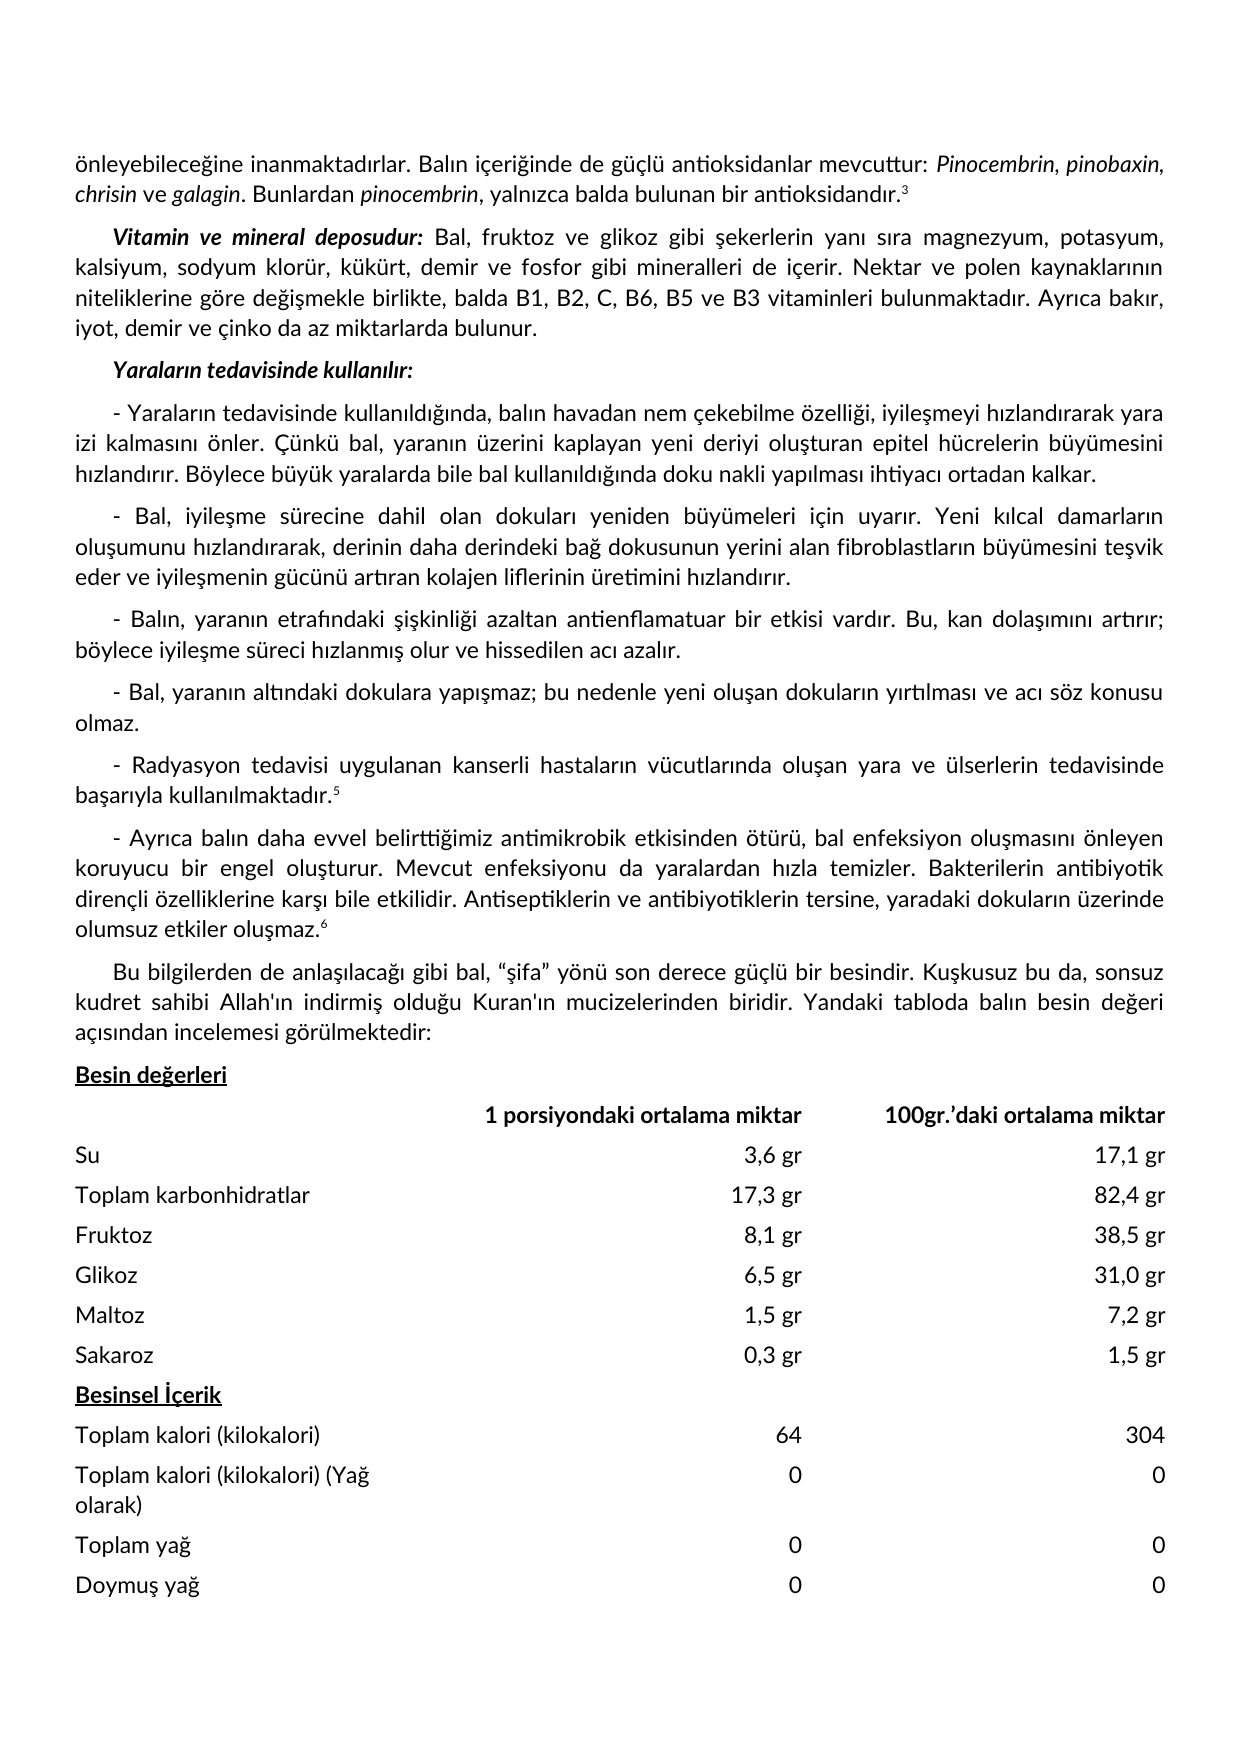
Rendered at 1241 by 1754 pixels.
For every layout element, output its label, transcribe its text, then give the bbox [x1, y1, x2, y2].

table_header [802, 1060, 1165, 1100]
text - Bal, iyileşme sürecine dahil olan dokuları yeniden büyümeleri için uyarır. Yeni kılcal damarların oluşumunu hızlandırarak, derinin daha derindeki bağ dokusunun yerini alan fibroblastların büyümesini teşvik eder ve iyileşmenin gücünü artıran kolajen liflerinin üretimini hızlandırır. [75, 502, 1165, 590]
table_cell 304 [802, 1420, 1165, 1460]
table_cell Su [75, 1140, 438, 1180]
table_cell 1,5 gr [438, 1300, 802, 1340]
table_cell Fruktoz [75, 1220, 438, 1260]
table_cell Maltoz [75, 1300, 438, 1340]
table_cell Toplam kalori (kilokalori) (Yağ olarak) [75, 1460, 438, 1531]
text - Radyasyon tedavisi uygulanan kanserli hastaların vücutlarında oluşan yara ve ülserlerin tedavisinde başarıyla kullanılmaktadır.5 [75, 751, 1165, 809]
table_cell 82,4 gr [802, 1180, 1165, 1220]
text - Bal, yaranın altındaki dokulara yapışmaz; bu nedenle yeni oluşan dokuların yırtılması ve acı söz konusu olmaz. [75, 678, 1165, 736]
table_cell 6,5 gr [438, 1260, 802, 1300]
table_cell [802, 1380, 1165, 1420]
table_cell Besinsel İçerik [75, 1380, 438, 1420]
table_cell Toplam yağ [75, 1531, 438, 1571]
table_cell Toplam karbonhidratlar [75, 1180, 438, 1220]
table_cell Sakaroz [75, 1340, 438, 1380]
table_cell Glikoz [75, 1260, 438, 1300]
text Yaraların tedavisinde kullanılır: [75, 356, 1165, 384]
table_cell [438, 1380, 802, 1420]
table_cell 31,0 gr [802, 1260, 1165, 1300]
text Bu bilgilerden de anlaşılacağı gibi bal, “şifa” yönü son derece güçlü bir besindir. Kuşkusuz bu da, sonsuz kudret sahibi Allah'ın indirmiş olduğu Kuran'ın mucizelerinden biridir. Yandaki tabloda balın besin değeri açısından incelemesi görülmektedir: [75, 957, 1165, 1045]
table_cell 0 [802, 1460, 1165, 1531]
table_cell 0 [438, 1571, 802, 1598]
table_cell 0 [438, 1531, 802, 1571]
table_cell 0 [438, 1460, 802, 1531]
table_cell 8,1 gr [438, 1220, 802, 1260]
text - Balın, yaranın etrafındaki şişkinliği azaltan antienflamatuar bir etkisi vardır. Bu, kan dolaşımını artırır; böylece iyileşme süreci hızlanmış olur ve hissedilen acı azalır. [75, 605, 1165, 663]
table_cell 0 [802, 1571, 1165, 1598]
text Vitamin ve mineral deposudur: Bal, fruktoz ve glikoz gibi şekerlerin yanı sıra magnezyum, potasyum, kalsiyum, sodyum klorür, kükürt, demir ve fosfor gibi mineralleri de içerir. Nektar ve polen kaynaklarının niteliklerine göre değişmekle birlikte, balda B1, B2, C, B6, B5 ve B3 vitaminleri bulunmaktadır. Ayrıca bakır, iyot, demir ve çinko da az miktarlarda bulunur. [75, 223, 1165, 341]
table_cell 100gr.’daki ortalama miktar [802, 1100, 1165, 1140]
table_header Besin değerleri [75, 1060, 438, 1100]
table_cell Doymuş yağ [75, 1571, 438, 1598]
table_cell 3,6 gr [438, 1140, 802, 1180]
text - Ayrıca balın daha evvel belirttiğimiz antimikrobik etkisinden ötürü, bal enfeksiyon oluşmasını önleyen koruyucu bir engel oluşturur. Mevcut enfeksiyonu da yaralardan hızla temizler. Bakterilerin antibiyotik dirençli özelliklerine karşı bile etkilidir. Antiseptiklerin ve antibiyotiklerin tersine, yaradaki dokuların üzerinde olumsuz etkiler oluşmaz.6 [75, 824, 1165, 942]
table_cell 1 porsiyondaki ortalama miktar [438, 1100, 802, 1140]
table_header [438, 1060, 802, 1100]
table_cell 17,1 gr [802, 1140, 1165, 1180]
table_cell [75, 1100, 438, 1140]
text önleyebileceğine inanmaktadırlar. Balın içeriğinde de güçlü antioksidanlar mevcuttur: Pinocembrin, pinobaxin, chrisin ve galagin. Bunlardan pinocembrin, yalnızca balda bulunan bir antioksidandır.3 [75, 150, 1165, 208]
text - Yaraların tedavisinde kullanıldığında, balın havadan nem çekebilme özelliği, iyileşmeyi hızlandırarak yara izi kalmasını önler. Çünkü bal, yaranın üzerini kaplayan yeni deriyi oluşturan epitel hücrelerin büyümesini hızlandırır. Böylece büyük yaralarda bile bal kullanıldığında doku nakli yapılması ihtiyacı ortadan kalkar. [75, 399, 1165, 487]
table_cell 7,2 gr [802, 1300, 1165, 1340]
table_cell 38,5 gr [802, 1220, 1165, 1260]
table_cell 0 [802, 1531, 1165, 1571]
table_cell 64 [438, 1420, 802, 1460]
table_cell 17,3 gr [438, 1180, 802, 1220]
table_cell Toplam kalori (kilokalori) [75, 1420, 438, 1460]
table_cell 0,3 gr [438, 1340, 802, 1380]
table_cell 1,5 gr [802, 1340, 1165, 1380]
